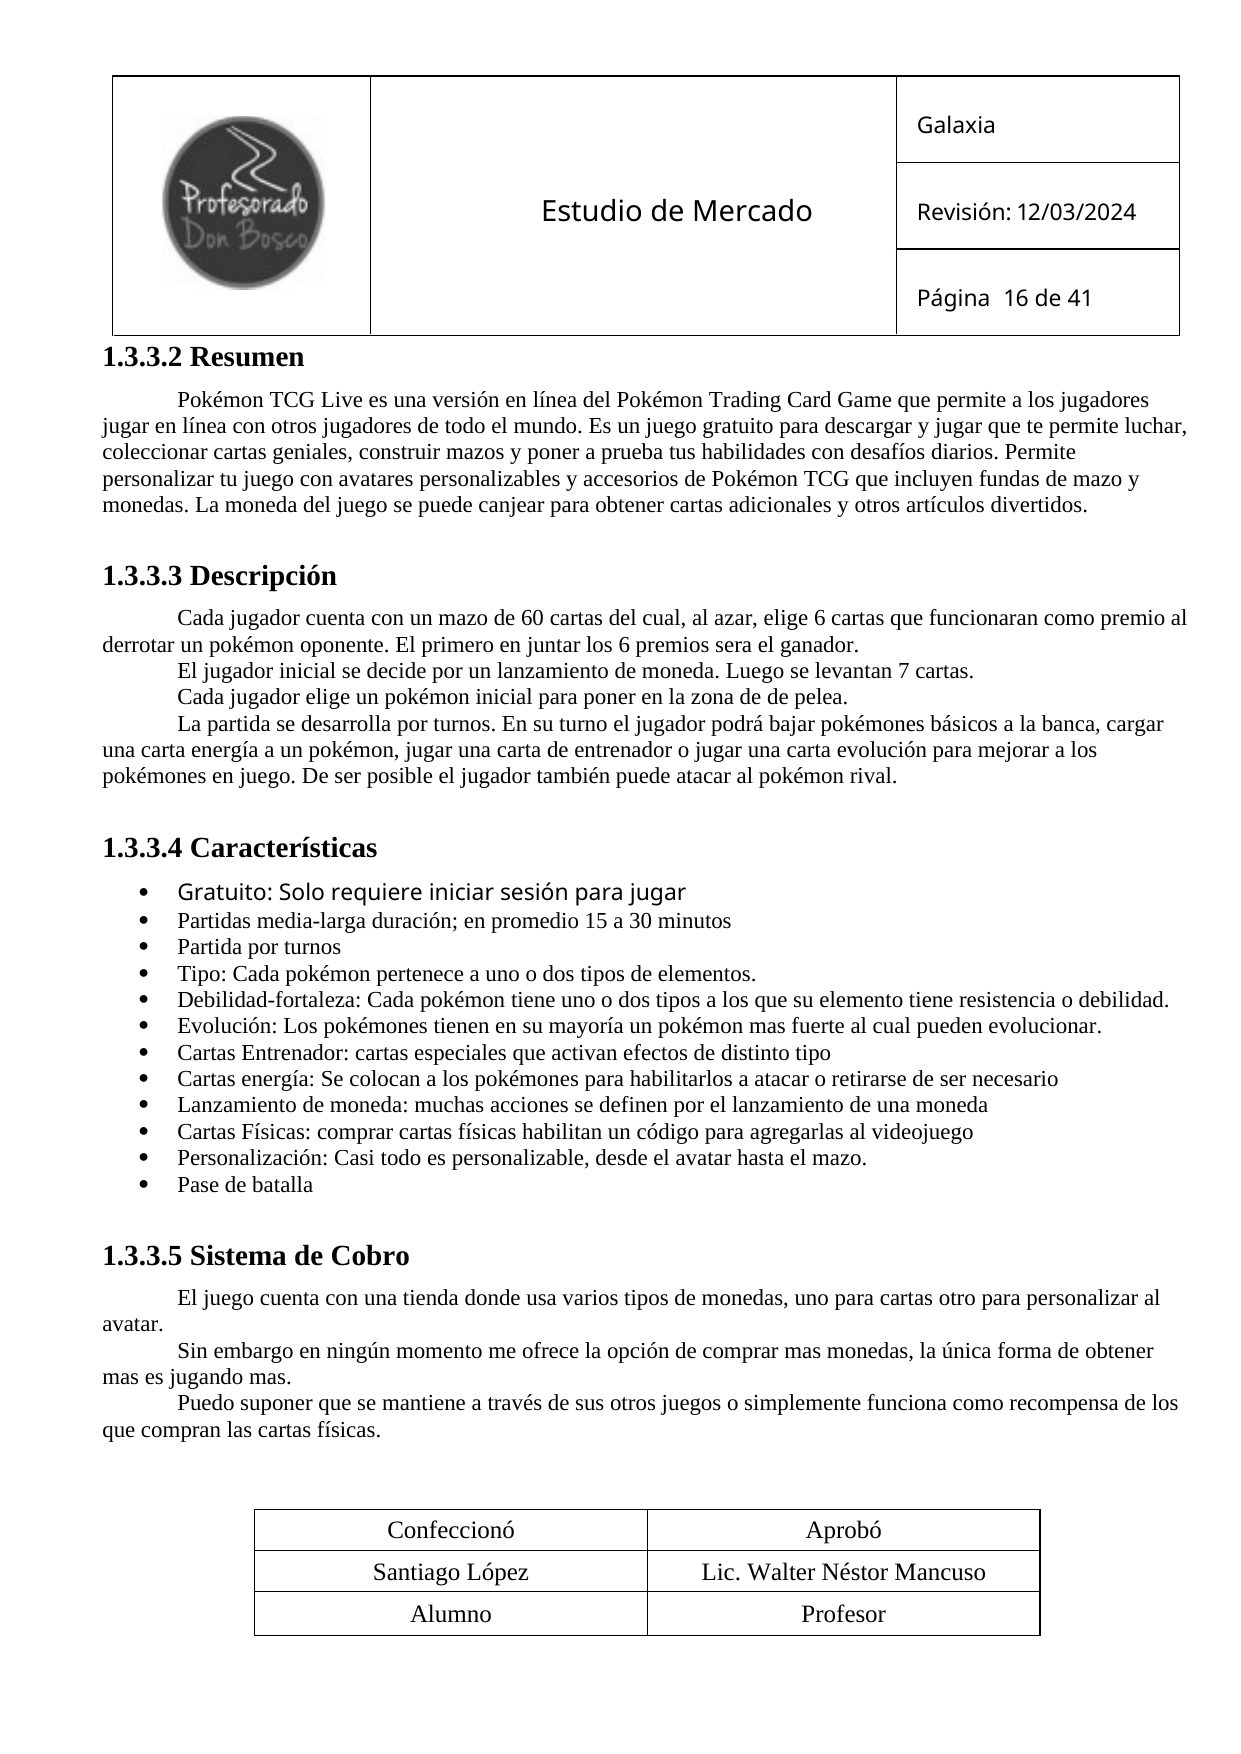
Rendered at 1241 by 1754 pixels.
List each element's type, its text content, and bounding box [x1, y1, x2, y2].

text Cada jugador elige un pokémon inicial para poner en la zona de de pelea. [102, 683, 1192, 710]
text Pokémon TCG Live es una versión en línea del Pokémon Trading Card Game que permite a los jugadores jugar en línea con otros jugadores de todo el mundo. Es un juego gratuito para descargar y jugar que te permite luchar, coleccionar cartas geniales, construir mazos y poner a prueba tus habilidades con desafíos diarios. Permite personalizar tu juego con avatares personalizables y accesorios de Pokémon TCG que incluyen fundas de mazo y monedas. La moneda del juego se puede canjear para obtener cartas adicionales y otros artículos divertidos. [102, 386, 1192, 517]
list Cartas Entrenador: cartas especiales que activan efectos de distinto tipo [139, 1039, 1192, 1065]
text Cada jugador cuenta con un mazo de 60 cartas del cual, al azar, elige 6 cartas que funcionaran como premio al derrotar un pokémon oponente. El primero en juntar los 6 premios sera el ganador. [102, 604, 1192, 657]
list Pase de batalla [139, 1171, 1192, 1197]
list Gratuito: Solo requiere iniciar sesión para jugar [139, 876, 1192, 907]
subtitle 1.3.3.4 Características [102, 830, 1192, 863]
list Personalización: Casi todo es personalizable, desde el avatar hasta el mazo. [139, 1144, 1192, 1171]
list Cartas energía: Se colocan a los pokémones para habilitarlos a atacar o retirarse de ser necesario [139, 1065, 1192, 1092]
list Partida por turnos [139, 933, 1192, 960]
list Evolución: Los pokémones tienen en su mayoría un pokémon mas fuerte al cual pueden evolucionar. [139, 1012, 1192, 1039]
text Sin embargo en ningún momento me ofrece la opción de comprar mas monedas, la única forma de obtener mas es jugando mas. [102, 1337, 1192, 1389]
list Debilidad-fortaleza: Cada pokémon tiene uno o dos tipos a los que su elemento tiene resistencia o debilidad. [139, 986, 1192, 1012]
subtitle 1.3.3.5 Sistema de Cobro [102, 1238, 1192, 1271]
list Cartas Físicas: comprar cartas físicas habilitan un código para agregarlas al videojuego [139, 1118, 1192, 1144]
text La partida se desarrolla por turnos. En su turno el jugador podrá bajar pokémones básicos a la banca, cargar una carta energía a un pokémon, jugar una carta de entrenador o jugar una carta evolución para mejorar a los pokémones en juego. De ser posible el jugador también puede atacar al pokémon rival. [102, 710, 1192, 789]
text Puedo suponer que se mantiene a través de sus otros juegos o simplemente funciona como recompensa de los que compran las cartas físicas. [102, 1389, 1192, 1442]
list Lanzamiento de moneda: muchas acciones se definen por el lanzamiento de una moneda [139, 1092, 1192, 1118]
subtitle 1.3.3.2 Resumen [102, 339, 1192, 373]
subtitle 1.3.3.3 Descripción [102, 558, 1192, 592]
list Tipo: Cada pokémon pertenece a uno o dos tipos de elementos. [139, 960, 1192, 986]
text El juego cuenta con una tienda donde usa varios tipos de monedas, uno para cartas otro para personalizar al avatar. [102, 1284, 1192, 1337]
list Partidas media-larga duración; en promedio 15 a 30 minutos [139, 907, 1192, 933]
text El jugador inicial se decide por un lanzamiento de moneda. Luego se levantan 7 cartas. [102, 657, 1192, 683]
